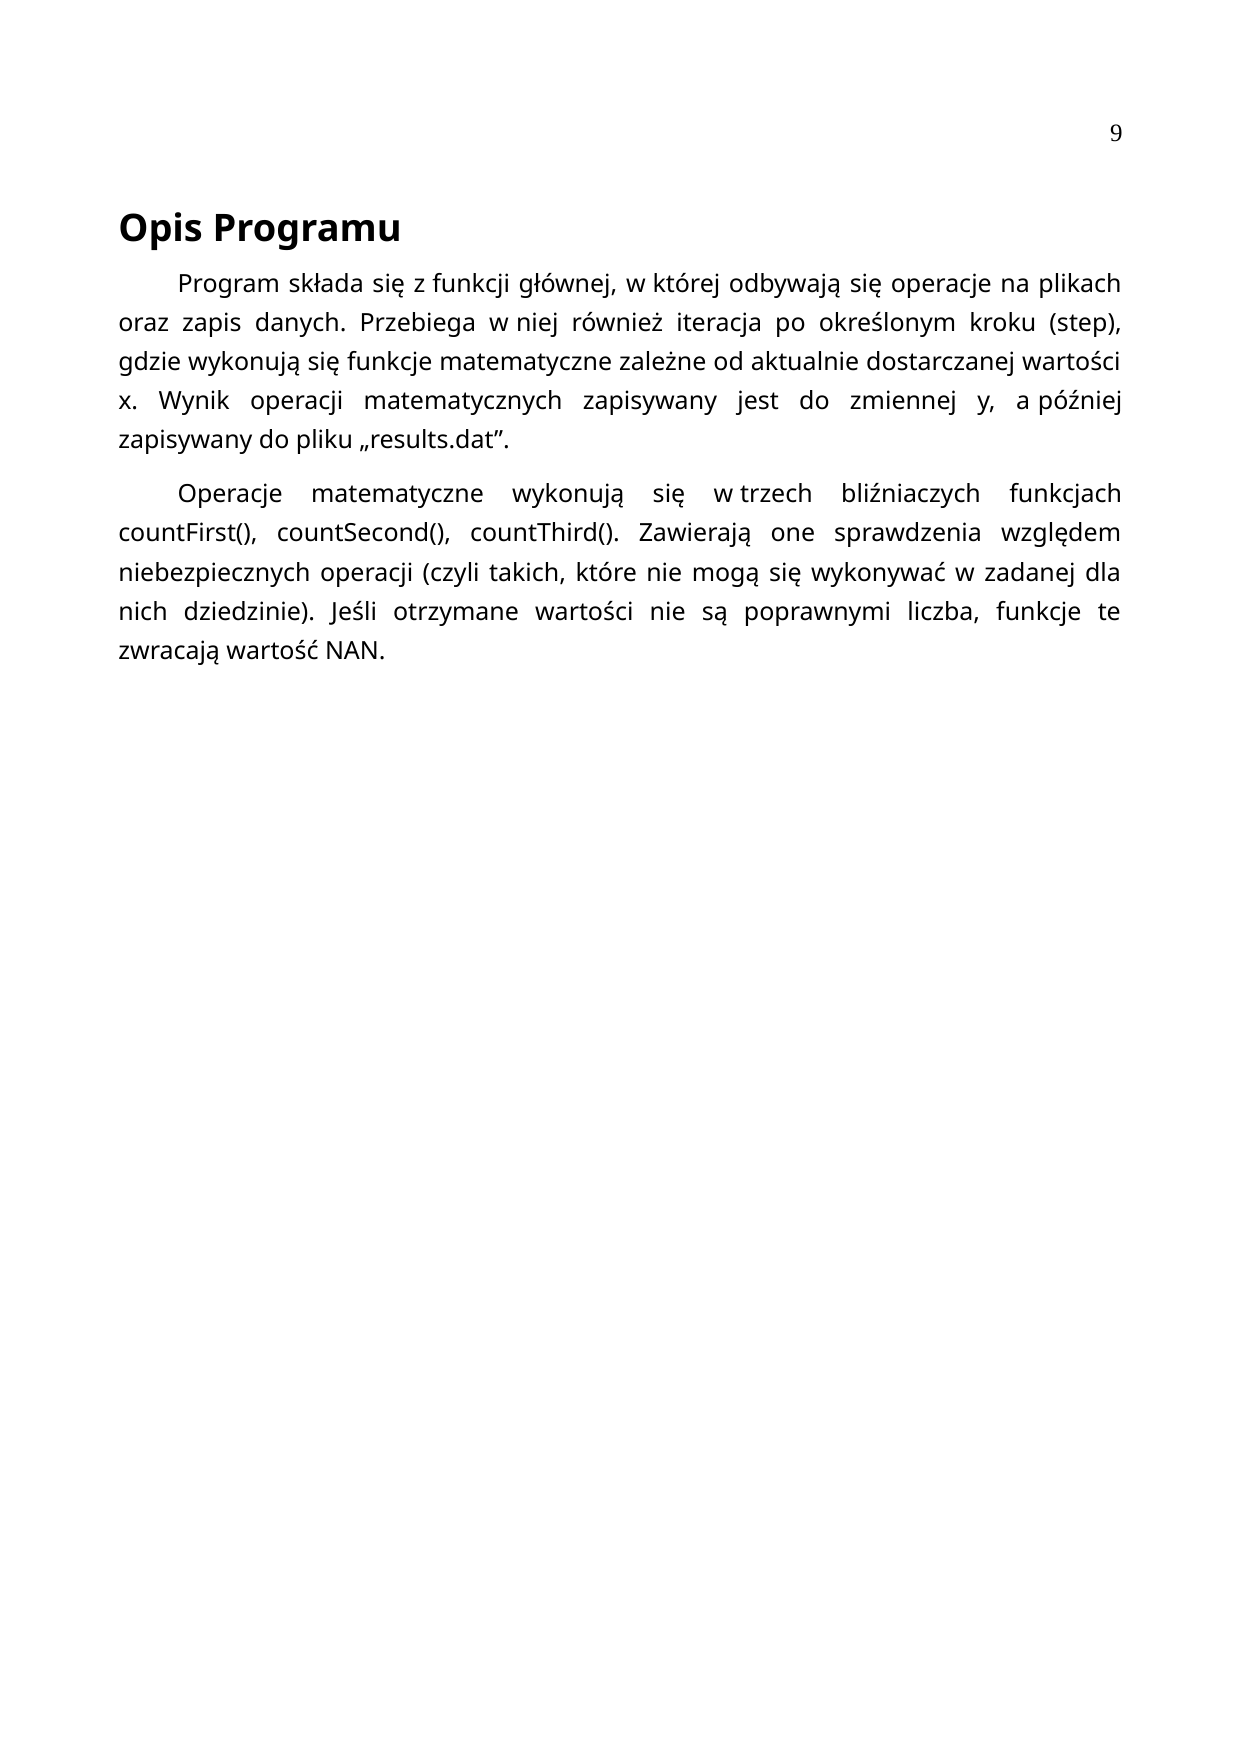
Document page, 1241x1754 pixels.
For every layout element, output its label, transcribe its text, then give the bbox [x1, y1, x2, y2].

subtitle Opis Programu [118, 201, 1122, 253]
text Operacje matematyczne wykonują się w trzech bliźniaczych funkcjach countFirst(), countSecond(), countThird(). Zawierają one sprawdzenia względem niebezpiecznych operacji (czyli takich, które nie mogą się wykonywać w zadanej dla nich dziedzinie). Jeśli otrzymane wartości nie są poprawnymi liczba, funkcje te zwracają wartość NAN. [118, 476, 1122, 667]
text Program składa się z funkcji głównej, w której odbywają się operacje na plikach oraz zapis danych. Przebiega w niej również iteracja po określonym kroku (step), gdzie wykonują się funkcje matematyczne zależne od aktualnie dostarczanej wartości x. Wynik operacji matematycznych zapisywany jest do zmiennej y, a później zapisywany do pliku „results.dat”. [118, 266, 1122, 456]
